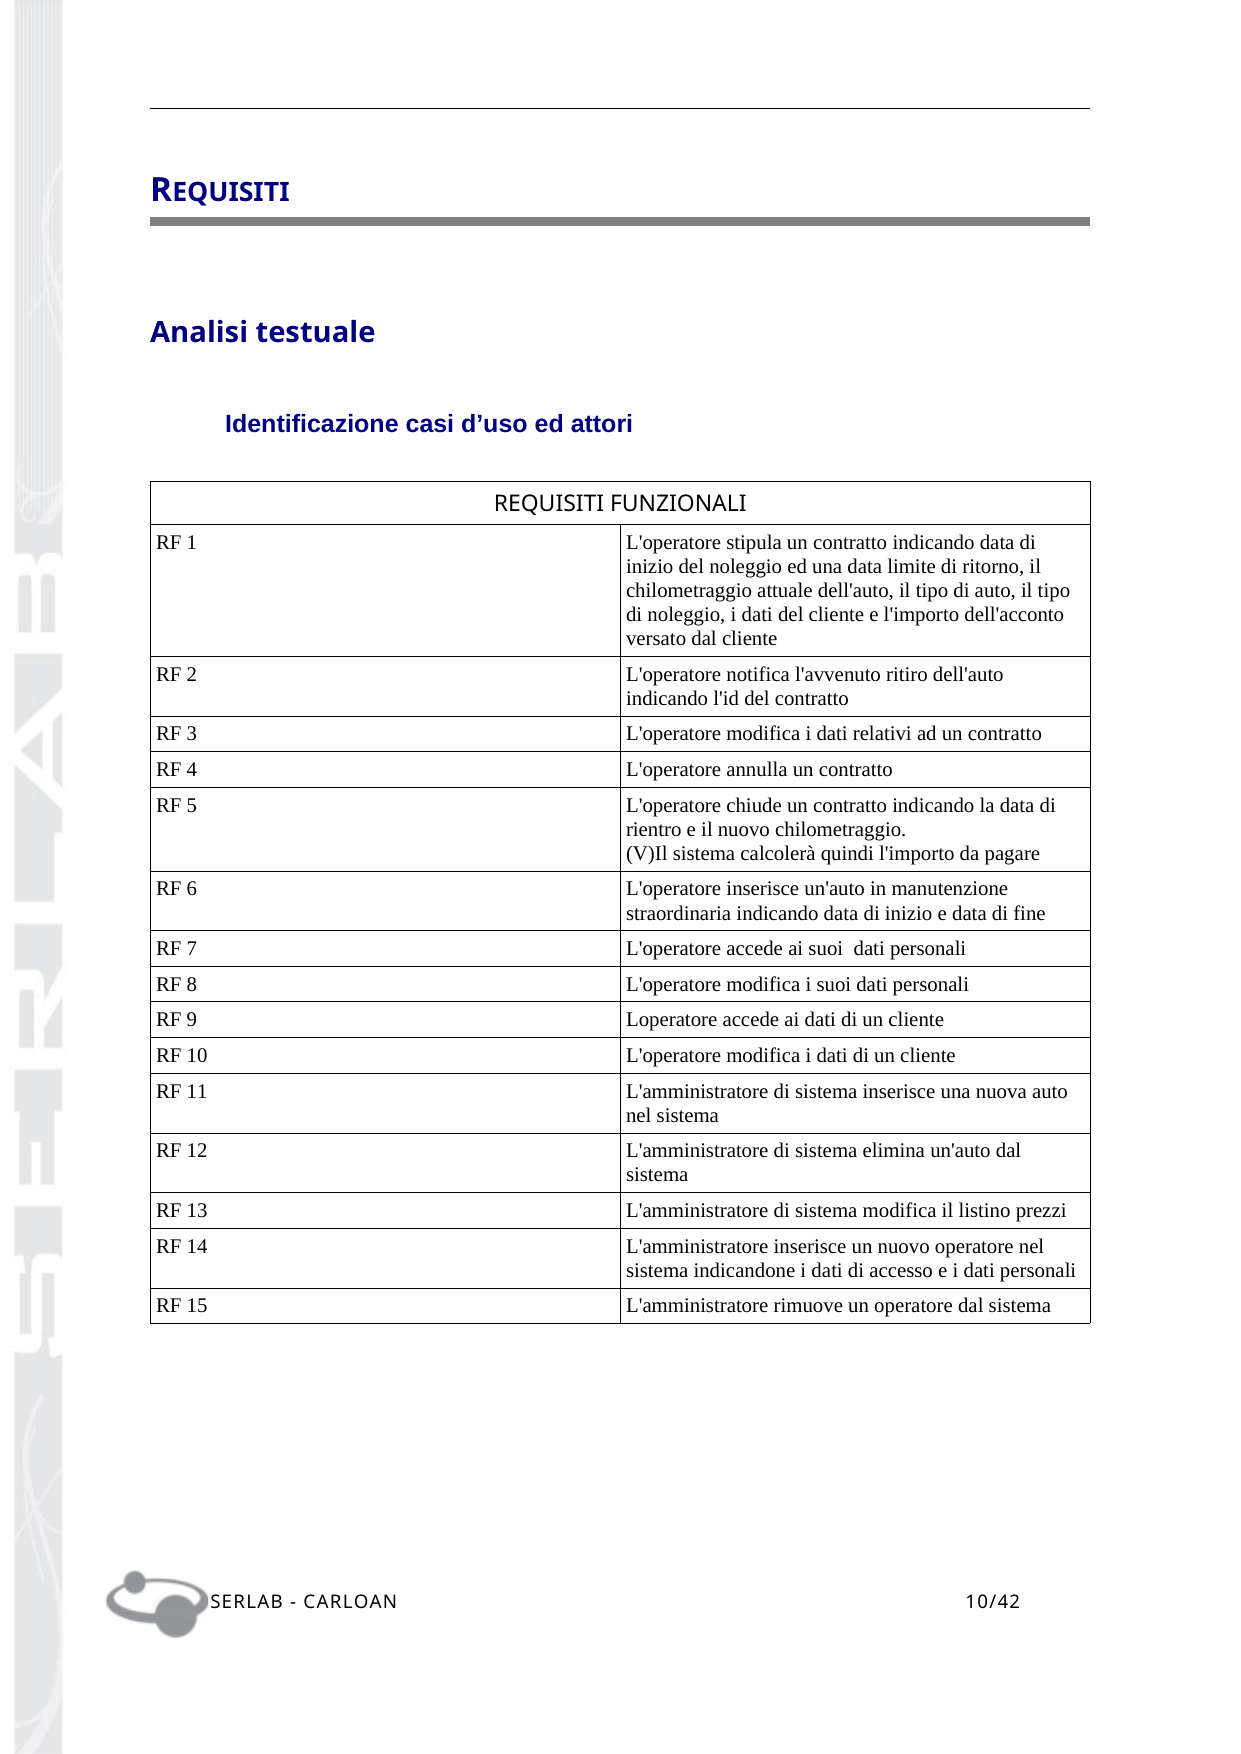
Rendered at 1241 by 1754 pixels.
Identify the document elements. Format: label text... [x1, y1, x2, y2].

table_cell L'amministratore di sistema modifica il listino prezzi [621, 1193, 1090, 1228]
table_cell RF 13 [151, 1193, 620, 1228]
table_cell RF 5 [151, 788, 620, 871]
table_cell L'operatore stipula un contratto indicando data di inizio del noleggio ed una data limite di ritorno, il chilometraggio attuale dell'auto, il tipo di auto, il tipo di noleggio, i dati del cliente e l'importo dell'acconto versato dal cliente [621, 525, 1090, 656]
table_cell RF 9 [151, 1002, 620, 1037]
table_cell RF 7 [151, 931, 620, 966]
table_cell RF 10 [151, 1038, 620, 1073]
table_cell L'amministratore inserisce un nuovo operatore nel sistema indicandone i dati di accesso e i dati personali [621, 1229, 1090, 1287]
table_cell L'operatore modifica i dati di un cliente [621, 1038, 1090, 1073]
table_cell RF 15 [151, 1289, 620, 1323]
table_cell L'operatore inserisce un'auto in manutenzione straordinaria indicando data di inizio e data di fine [621, 872, 1090, 930]
subtitle Identificazione casi d’uso ed attori [150, 409, 1031, 437]
table_cell L'operatore modifica i dati relativi ad un contratto [621, 717, 1090, 751]
table_cell RF 1 [151, 525, 620, 656]
subtitle Analisi testuale [150, 312, 1090, 351]
table_cell RF 11 [151, 1074, 620, 1132]
table_cell RF 14 [151, 1229, 620, 1287]
subtitle Requisiti [150, 165, 1090, 217]
table_cell L'operatore annulla un contratto [621, 752, 1090, 787]
table_header REQUISITI FUNZIONALI [151, 482, 1090, 524]
table_cell RF 12 [151, 1134, 620, 1192]
table_cell RF 4 [151, 752, 620, 787]
table_cell L'operatore modifica i suoi dati personali [621, 967, 1090, 1001]
table_cell RF 6 [151, 872, 620, 930]
picture [0, 0, 71, 1754]
table_cell RF 8 [151, 967, 620, 1001]
table_cell L'operatore notifica l'avvenuto ritiro dell'auto indicando l'id del contratto [621, 657, 1090, 716]
table_cell L'operatore chiude un contratto indicando la data di rientro e il nuovo chilometraggio. (V)Il sistema calcolerà quindi l'importo da pagare [621, 788, 1090, 871]
table_cell L'amministratore rimuove un operatore dal sistema [621, 1289, 1090, 1323]
table_cell L'amministratore di sistema inserisce una nuova auto nel sistema [621, 1074, 1090, 1132]
table_cell RF 3 [151, 717, 620, 751]
table_cell L'amministratore di sistema elimina un'auto dal sistema [621, 1134, 1090, 1192]
picture [94, 1570, 209, 1641]
table_cell Loperatore accede ai dati di un cliente [621, 1002, 1090, 1037]
table_cell L'operatore accede ai suoi dati personali [621, 931, 1090, 966]
table_cell RF 2 [151, 657, 620, 716]
